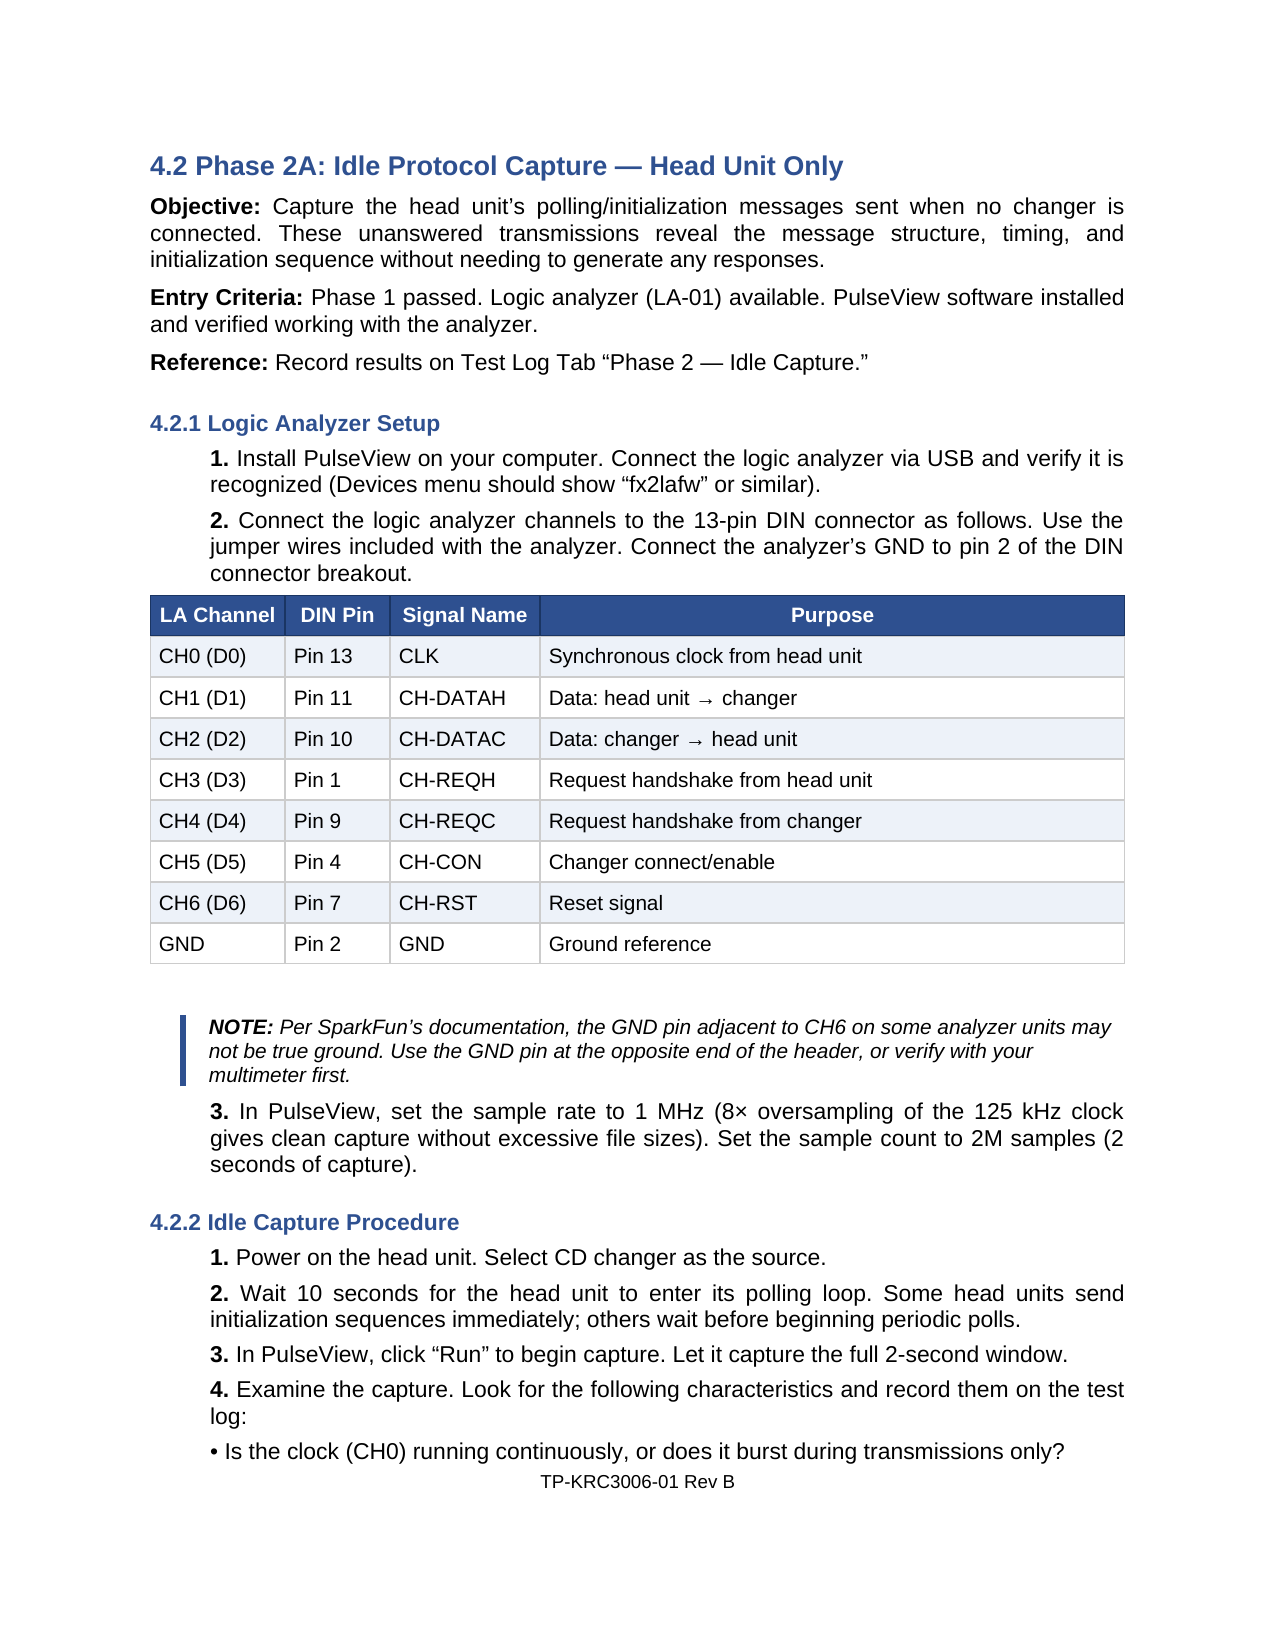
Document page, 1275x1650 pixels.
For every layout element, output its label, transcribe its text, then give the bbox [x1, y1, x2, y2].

table_cell CH6 (D6) [151, 883, 284, 922]
table_cell CLK [391, 637, 539, 676]
table_cell Pin 1 [286, 760, 389, 799]
table_cell GND [151, 924, 284, 963]
table_cell Pin 13 [286, 637, 389, 676]
table_cell CH-RST [391, 883, 539, 922]
table_cell GND [391, 924, 539, 963]
table_cell Changer connect/enable [541, 842, 1124, 881]
table_cell CH3 (D3) [151, 760, 284, 799]
text 2. Wait 10 seconds for the head unit to enter its polling loop. Some head units send initialization sequences immediately; others wait before beginning periodic polls. [210, 1279, 1125, 1332]
text 4. Examine the capture. Look for the following characteristics and record them on the test log: [210, 1376, 1125, 1429]
table_cell Pin 10 [286, 719, 389, 758]
table_header DIN Pin [286, 596, 389, 635]
table_header Signal Name [391, 596, 539, 635]
table_cell Request handshake from head unit [541, 760, 1124, 799]
text Objective: Capture the head unit’s polling/initialization messages sent when no changer is connected. These unanswered transmissions reveal the message structure, timing, and initialization sequence without needing to generate any responses. [150, 193, 1125, 272]
table_header LA Channel [151, 596, 284, 635]
table_cell Ground reference [541, 924, 1124, 963]
table_cell Pin 7 [286, 883, 389, 922]
table_cell CH-REQC [391, 801, 539, 840]
subtitle 4.2.1 Logic Analyzer Setup [150, 410, 1125, 436]
table_cell CH2 (D2) [151, 719, 284, 758]
subtitle 4.2 Phase 2A: Idle Protocol Capture — Head Unit Only [150, 150, 1125, 181]
table_cell CH1 (D1) [151, 678, 284, 717]
table_cell Data: changer → head unit [541, 719, 1124, 758]
table_cell CH4 (D4) [151, 801, 284, 840]
text 1. Power on the head unit. Select CD changer as the source. [210, 1244, 1125, 1271]
table_cell CH-DATAC [391, 719, 539, 758]
table_cell Pin 11 [286, 678, 389, 717]
text Reference: Record results on Test Log Tab “Phase 2 — Idle Capture.” [150, 349, 1125, 375]
table_cell CH-DATAH [391, 678, 539, 717]
text 1. Install PulseView on your computer. Connect the logic analyzer via USB and verify it is recognized (Devices menu should show “fx2lafw” or similar). [210, 445, 1125, 498]
text 3. In PulseView, set the sample rate to 1 MHz (8× oversampling of the 125 kHz clock gives clean capture without excessive file sizes). Set the sample count to 2M samples (2 seconds of capture). [210, 1098, 1125, 1177]
table_cell CH-CON [391, 842, 539, 881]
table_cell Reset signal [541, 883, 1124, 922]
text 3. In PulseView, click “Run” to begin capture. Let it capture the full 2-second window. [210, 1341, 1125, 1367]
table_header Purpose [541, 596, 1124, 635]
table_cell Synchronous clock from head unit [541, 637, 1124, 676]
subtitle 4.2.2 Idle Capture Procedure [150, 1209, 1125, 1235]
table_cell Request handshake from changer [541, 801, 1124, 840]
text 2. Connect the logic analyzer channels to the 13-pin DIN connector as follows. Use the jumper wires included with the analyzer. Connect the analyzer’s GND to pin 2 of the DIN connector breakout. [210, 507, 1125, 586]
table_cell Pin 9 [286, 801, 389, 840]
table_cell CH-REQH [391, 760, 539, 799]
text Entry Criteria: Phase 1 passed. Logic analyzer (LA-01) available. PulseView software installed and verified working with the analyzer. [150, 284, 1125, 337]
table_cell Pin 4 [286, 842, 389, 881]
table_cell Data: head unit → changer [541, 678, 1124, 717]
table_cell Pin 2 [286, 924, 389, 963]
text • Is the clock (CH0) running continuously, or does it burst during transmissions only? [210, 1438, 1125, 1464]
table_cell CH5 (D5) [151, 842, 284, 881]
table_cell CH0 (D0) [151, 637, 284, 676]
text NOTE: Per SparkFun’s documentation, the GND pin adjacent to CH6 on some analyzer units may not be true ground. Use the GND pin at the opposite end of the header, or verify with your multimeter first. [180, 1014, 1125, 1086]
